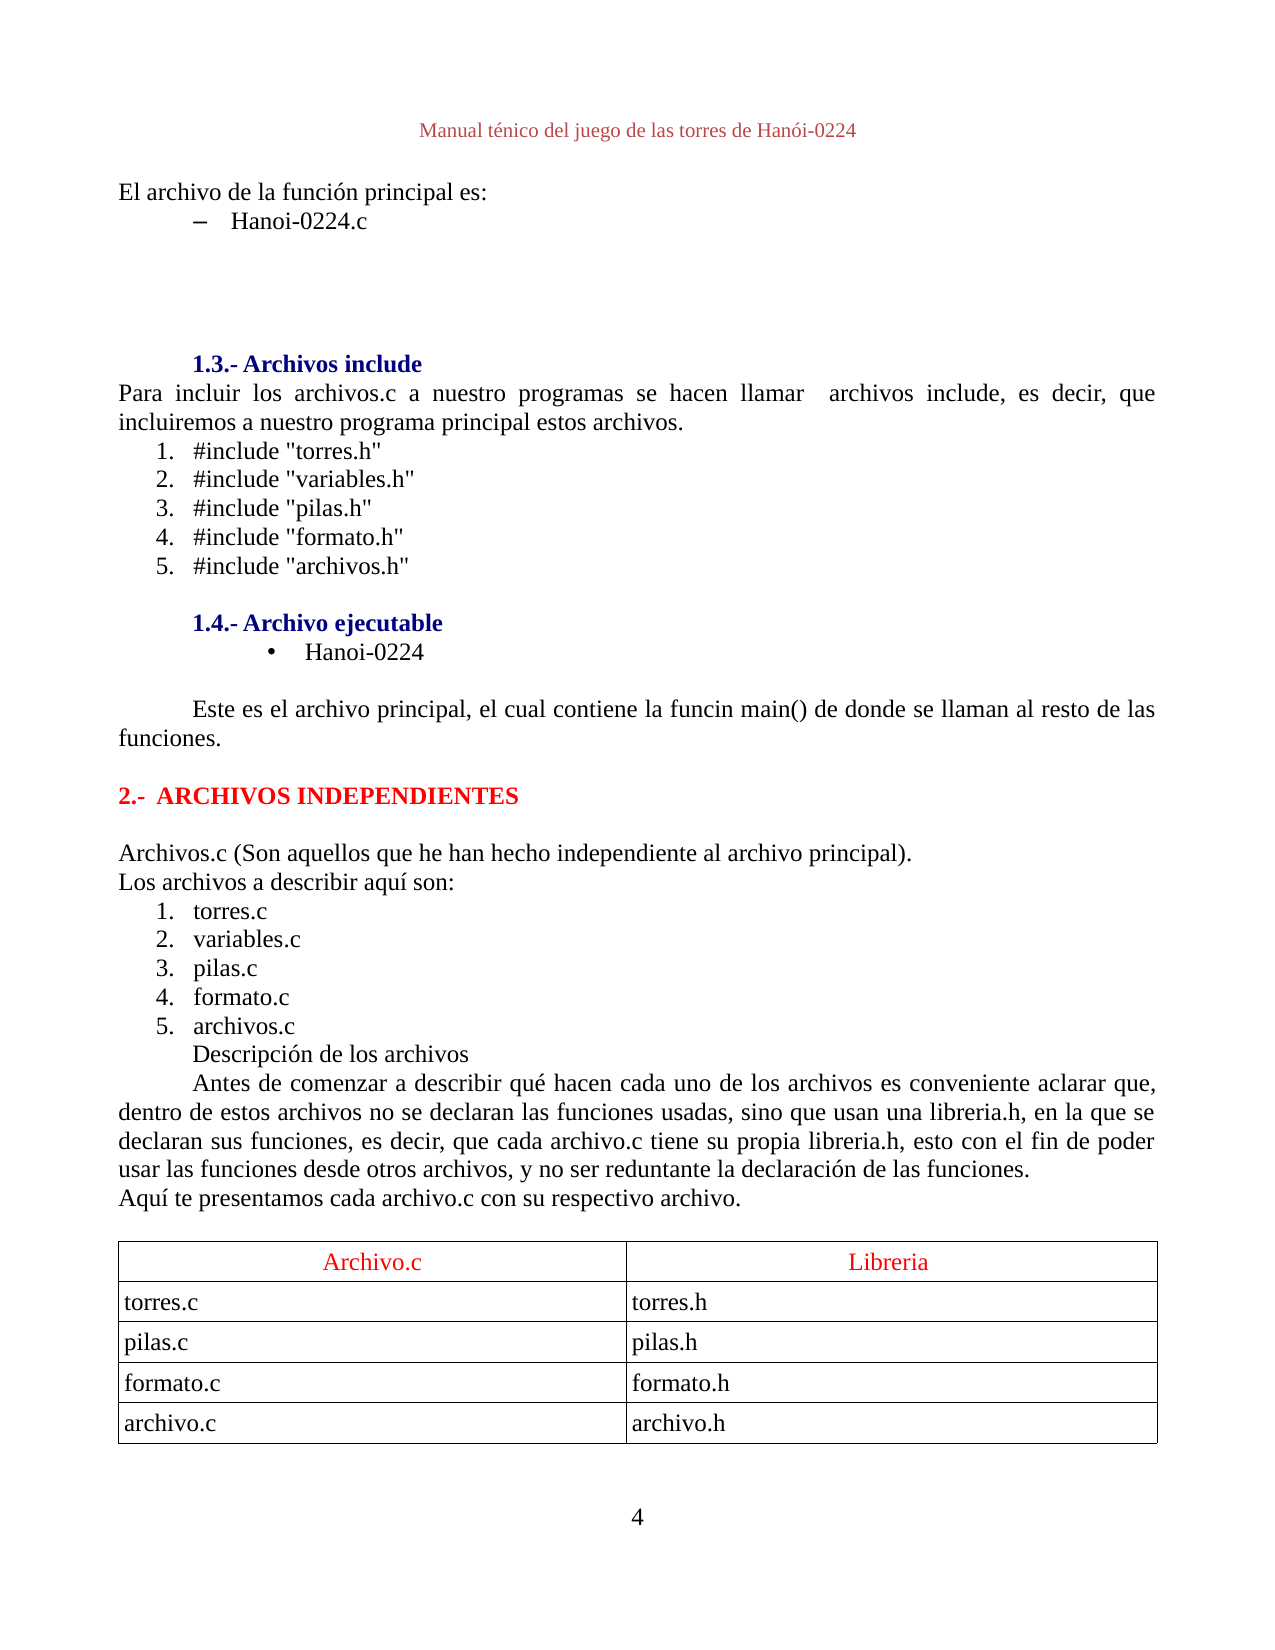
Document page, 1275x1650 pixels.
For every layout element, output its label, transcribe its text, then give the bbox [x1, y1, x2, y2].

text Aquí te presentamos cada archivo.c con su respectivo archivo. [118, 1183, 1157, 1212]
list #include "pilas.h" [156, 493, 1157, 522]
text El archivo de la función principal es: [118, 177, 1157, 206]
table_cell formato.c [119, 1363, 626, 1402]
table_cell pilas.c [119, 1322, 626, 1362]
text Para incluir los archivos.c a nuestro programas se hacen llamar archivos include, es decir, que incluiremos a nuestro programa principal estos archivos. [118, 378, 1157, 436]
list archivos.c [156, 1011, 1157, 1039]
text 1.3.- Archivos include [118, 349, 1157, 378]
list torres.c [156, 896, 1157, 924]
list Hanoi-0224 [267, 637, 1157, 666]
text Este es el archivo principal, el cual contiene la funcin main() de donde se llaman al resto de las funciones. [118, 694, 1157, 752]
table_cell formato.h [627, 1363, 1157, 1402]
table_header Libreria [627, 1242, 1157, 1281]
list #include "formato.h" [156, 522, 1157, 551]
list formato.c [156, 982, 1157, 1011]
list #include "torres.h" [156, 436, 1157, 464]
table_cell pilas.h [627, 1322, 1157, 1362]
text Los archivos a describir aquí son: [118, 867, 1157, 896]
table_header Archivo.c [119, 1242, 626, 1281]
table_cell archivo.c [119, 1403, 626, 1442]
text 2.- ARCHIVOS INDEPENDIENTES [118, 781, 1157, 809]
list variables.c [156, 924, 1157, 953]
table_cell torres.c [119, 1282, 626, 1321]
table_cell archivo.h [627, 1403, 1157, 1442]
list Hanoi-0224.c [193, 206, 1157, 234]
list #include "variables.h" [156, 464, 1157, 493]
text Descripción de los archivos [118, 1039, 1157, 1068]
text Antes de comenzar a describir qué hacen cada uno de los archivos es conveniente aclarar que, dentro de estos archivos no se declaran las funciones usadas, sino que usan una libreria.h, en la que se declaran sus funciones, es decir, que cada archivo.c tiene su propia libreria.h, esto con el fin de poder usar las funciones desde otros archivos, y no ser reduntante la declaración de las funciones. [118, 1068, 1157, 1183]
table_cell torres.h [627, 1282, 1157, 1321]
list pilas.c [156, 953, 1157, 982]
text 1.4.- Archivo ejecutable [118, 608, 1157, 637]
list #include "archivos.h" [156, 551, 1157, 579]
text Archivos.c (Son aquellos que he han hecho independiente al archivo principal). [118, 838, 1157, 867]
